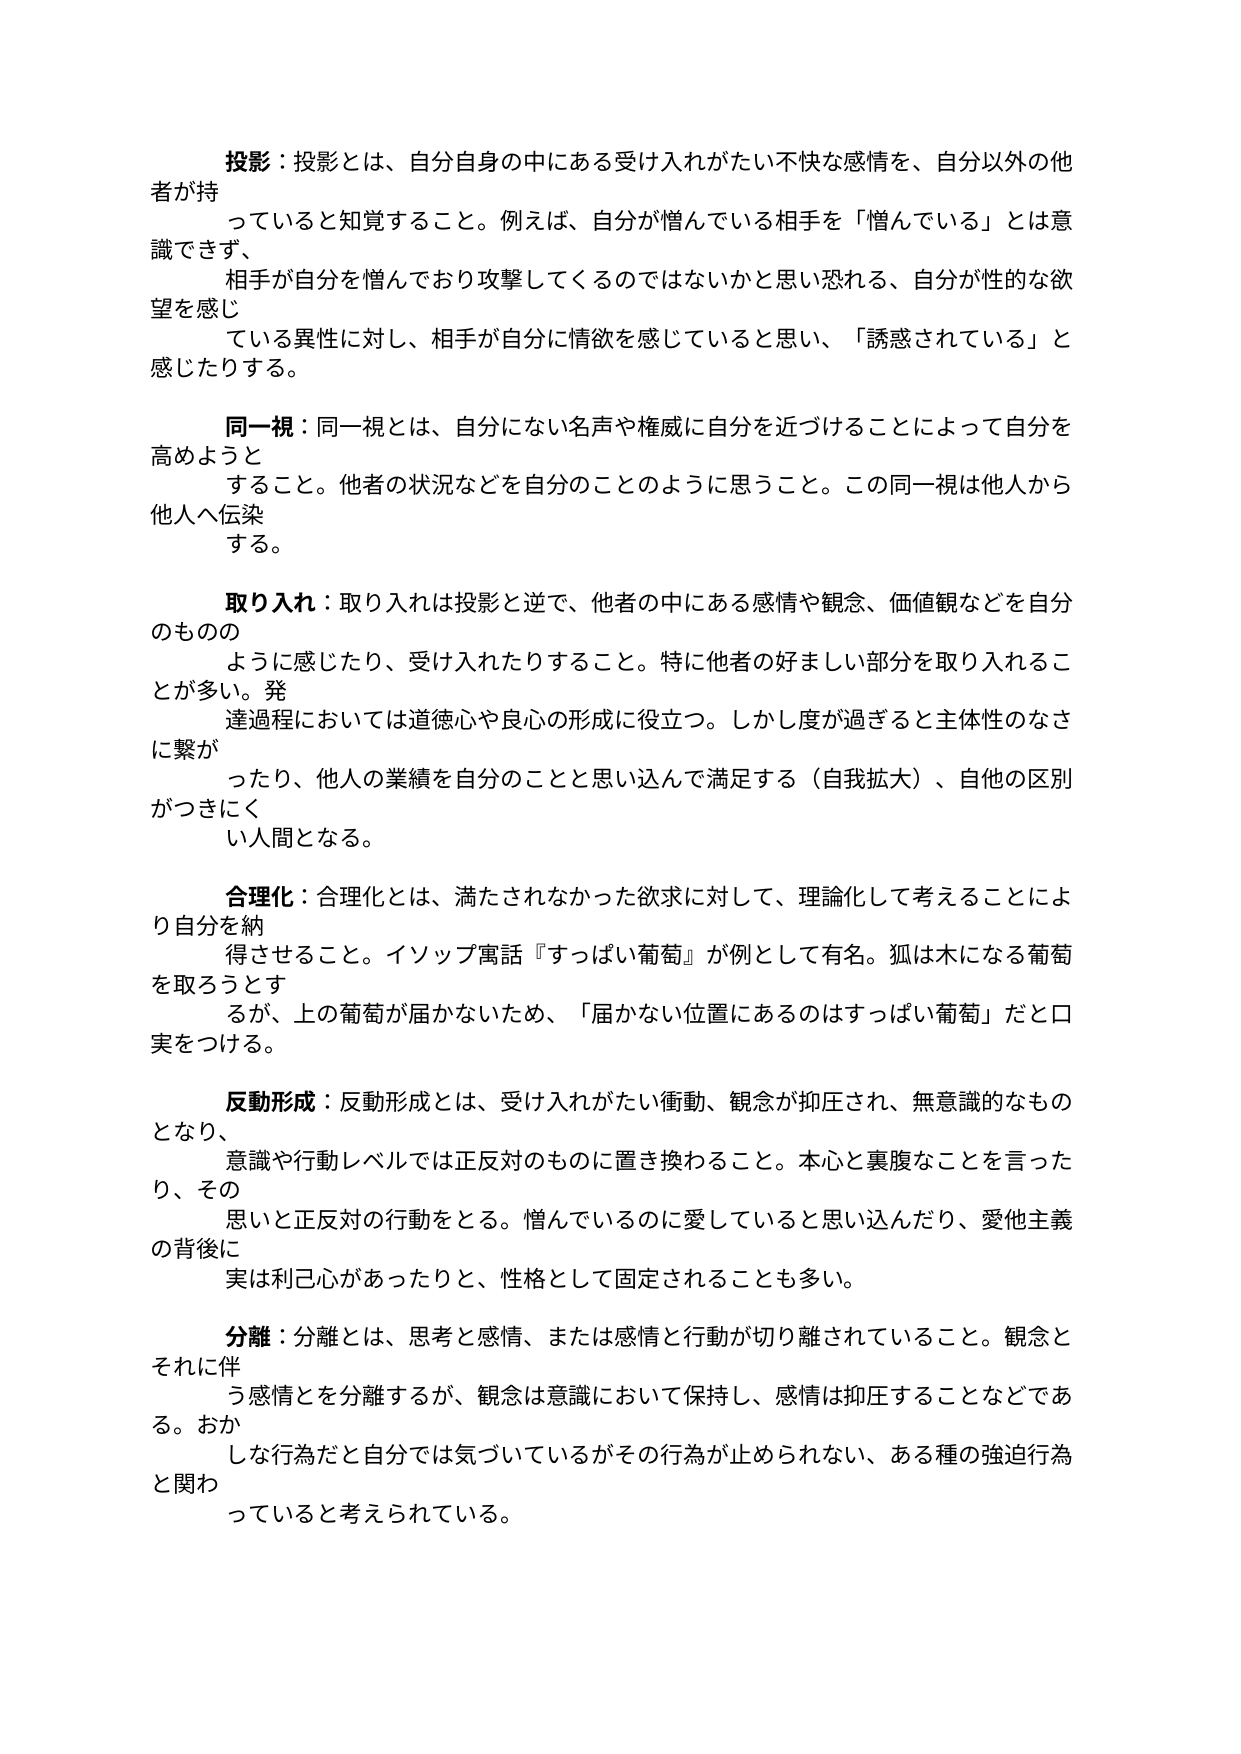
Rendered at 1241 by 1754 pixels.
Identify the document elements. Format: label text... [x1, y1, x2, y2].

text 同一視：同一視とは、自分にない名声や権威に自分を近づけることによって自分を高めようと [150, 414, 1091, 469]
text 反動形成：反動形成とは、受け入れがたい衝動、観念が抑圧され、無意識的なものとなり、 [150, 1090, 1091, 1145]
text 投影：投影とは、自分自身の中にある受け入れがたい不快な感情を、自分以外の他者が持 [150, 150, 1091, 205]
text う感情とを分離するが、観念は意識において保持し、感情は抑圧することなどである。おか [150, 1384, 1091, 1439]
text い人間となる。 [150, 826, 1091, 851]
text 相手が自分を憎んでおり攻撃してくるのではないかと思い恐れる、自分が性的な欲望を感じ [150, 267, 1091, 322]
text する。 [150, 532, 1091, 557]
text しな行為だと自分では気づいているがその行為が止められない、ある種の強迫行為と関わ [150, 1442, 1091, 1497]
text ったり、他人の業績を自分のことと思い込んで満足する（自我拡大）、自他の区別がつきにく [150, 767, 1091, 822]
text 思いと正反対の行動をとる。憎んでいるのに愛していると思い込んだり、愛他主義の背後に [150, 1207, 1091, 1262]
text すること。他者の状況などを自分のことのように思うこと。この同一視は他人から他人へ伝染 [150, 473, 1091, 528]
text るが、上の葡萄が届かないため、「届かない位置にあるのはすっぱい葡萄」だと口実をつける。 [150, 1002, 1091, 1057]
text っていると知覚すること。例えば、自分が憎んでいる相手を「憎んでいる」とは意識できず、 [150, 209, 1091, 264]
text 実は利己心があったりと、性格として固定されることも多い。 [150, 1266, 1091, 1292]
text 分離：分離とは、思考と感情、または感情と行動が切り離されていること。観念とそれに伴 [150, 1325, 1091, 1380]
text 意識や行動レベルでは正反対のものに置き換わること。本心と裏腹なことを言ったり、その [150, 1149, 1091, 1204]
text 取り入れ：取り入れは投影と逆で、他者の中にある感情や観念、価値観などを自分のものの [150, 591, 1091, 646]
text 合理化：合理化とは、満たされなかった欲求に対して、理論化して考えることにより自分を納 [150, 884, 1091, 939]
text っていると考えられている。 [150, 1501, 1091, 1527]
text 得させること。イソップ寓話『すっぱい葡萄』が例として有名。狐は木になる葡萄を取ろうとす [150, 943, 1091, 998]
text ように感じたり、受け入れたりすること。特に他者の好ましい部分を取り入れることが多い。発 [150, 649, 1091, 704]
text ている異性に対し、相手が自分に情欲を感じていると思い、「誘惑されている」と感じたりする。 [150, 326, 1091, 381]
text 達過程においては道徳心や良心の形成に役立つ。しかし度が過ぎると主体性のなさに繋が [150, 708, 1091, 763]
